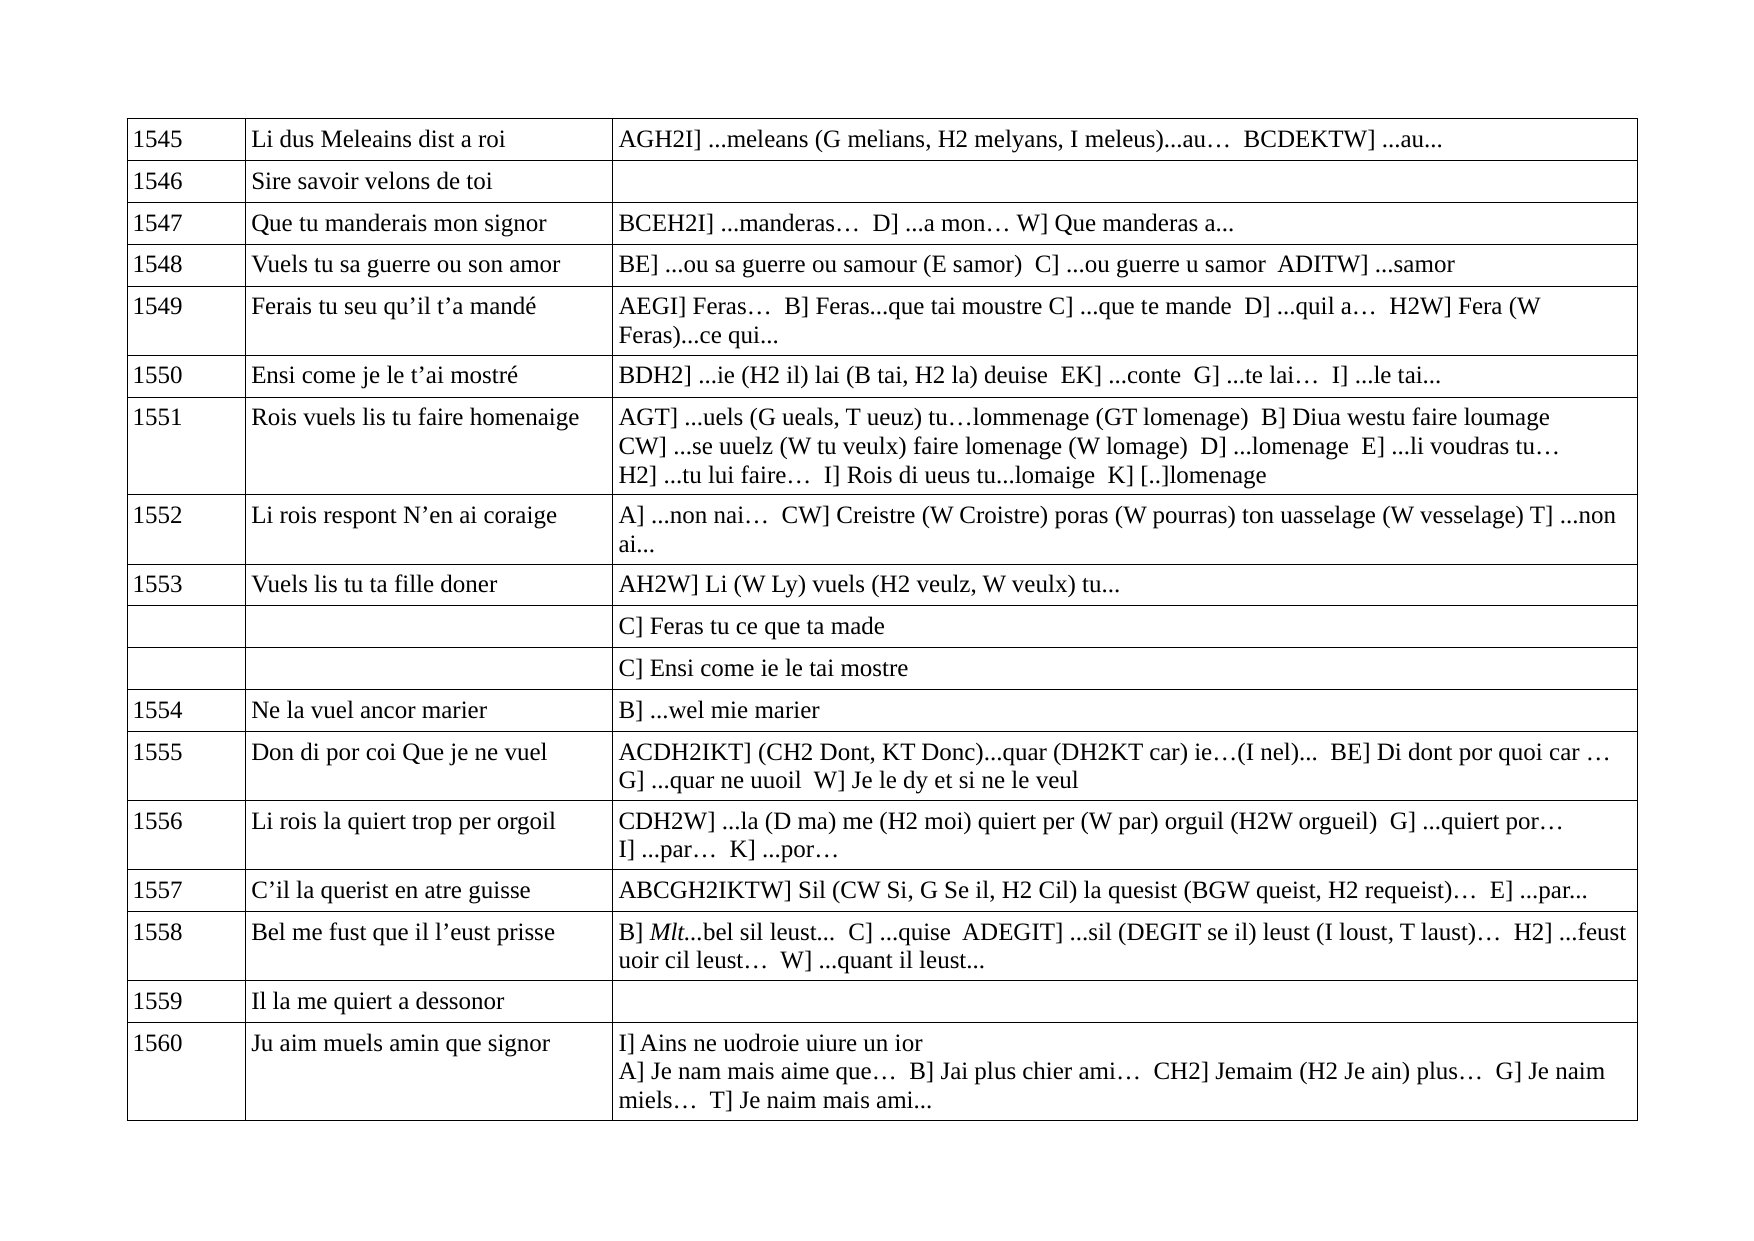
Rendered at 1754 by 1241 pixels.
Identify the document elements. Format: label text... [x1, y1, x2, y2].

table_cell Sire savoir velons de toi [246, 161, 612, 202]
table_cell [128, 606, 245, 647]
table_cell Li dus Meleains dist a roi [246, 119, 612, 160]
table_cell 1559 [128, 981, 245, 1022]
table_cell Don di por coi Que je ne vuel [246, 732, 612, 800]
table_cell [246, 648, 612, 689]
table_cell Il la me quiert a dessonor [246, 981, 612, 1022]
table_cell BE] ...ou sa guerre ou samour (E samor) C] ...ou guerre u samor ADITW] ...samor [613, 245, 1637, 286]
table_cell CDH2W] ...la (D ma) me (H2 moi) quiert per (W par) orguil (H2W orgueil) G] ...quiert por… I] ...par… K] ...por… [613, 801, 1637, 869]
table_cell Ferais tu seu qu’il t’a mandé [246, 287, 612, 355]
table_cell C] Ensi come ie le tai mostre [613, 648, 1637, 689]
table_cell [613, 981, 1637, 1022]
table_cell Ensi come je le t’ai mostré [246, 356, 612, 397]
table_cell [128, 648, 245, 689]
table_cell 1556 [128, 801, 245, 869]
table_cell 1550 [128, 356, 245, 397]
table_cell C’il la querist en atre guisse [246, 870, 612, 911]
table_cell Ne la vuel ancor marier [246, 690, 612, 731]
table_cell 1551 [128, 398, 245, 494]
table_cell 1558 [128, 912, 245, 980]
table_cell ACDH2IKT] (CH2 Dont, KT Donc)...quar (DH2KT car) ie…(I nel)... BE] Di dont por quoi car … G] ...quar ne uuoil W] Je le dy et si ne le veul [613, 732, 1637, 800]
table_cell 1546 [128, 161, 245, 202]
table_cell 1553 [128, 565, 245, 605]
table_cell 1554 [128, 690, 245, 731]
table_cell BCEH2I] ...manderas… D] ...a mon… W] Que manderas a... [613, 203, 1637, 244]
table_cell I] Ains ne uodroie uiure un ior A] Je nam mais aime que… B] Jai plus chier ami… CH2] Jemaim (H2 Je ain) plus… G] Je naim miels… T] Je naim mais ami... [613, 1023, 1637, 1120]
table_cell Vuels lis tu ta fille doner [246, 565, 612, 605]
table_cell AGH2I] ...meleans (G melians, H2 melyans, I meleus)...au… BCDEKTW] ...au... [613, 119, 1637, 160]
table_cell 1557 [128, 870, 245, 911]
table_cell 1560 [128, 1023, 245, 1120]
table_cell AGT] ...uels (G ueals, T ueuz) tu…lommenage (GT lomenage) B] Diua westu faire loumage CW] ...se uuelz (W tu veulx) faire lomenage (W lomage) D] ...lomenage E] ...li voudras tu… H2] ...tu lui faire… I] Rois di ueus tu...lomaige K] [..]lomenage [613, 398, 1637, 494]
table_cell AEGI] Feras… B] Feras...que tai moustre C] ...que te mande D] ...quil a… H2W] Fera (W Feras)...ce qui... [613, 287, 1637, 355]
table_cell B] Mlt...bel sil leust... C] ...quise ADEGIT] ...sil (DEGIT se il) leust (I loust, T laust)… H2] ...feust uoir cil leust… W] ...quant il leust... [613, 912, 1637, 980]
table_cell 1547 [128, 203, 245, 244]
table_cell 1549 [128, 287, 245, 355]
table_cell 1552 [128, 495, 245, 563]
table_cell Li rois respont N’en ai coraige [246, 495, 612, 563]
table_cell B] ...wel mie marier [613, 690, 1637, 731]
table_cell [613, 161, 1637, 202]
table_cell 1548 [128, 245, 245, 286]
table_cell BDH2] ...ie (H2 il) lai (B tai, H2 la) deuise EK] ...conte G] ...te lai… I] ...le tai... [613, 356, 1637, 397]
table_cell Li rois la quiert trop per orgoil [246, 801, 612, 869]
table_cell C] Feras tu ce que ta made [613, 606, 1637, 647]
table_cell AH2W] Li (W Ly) vuels (H2 veulz, W veulx) tu... [613, 565, 1637, 605]
table_cell Vuels tu sa guerre ou son amor [246, 245, 612, 286]
table_cell Bel me fust que il l’eust prisse [246, 912, 612, 980]
table_cell 1555 [128, 732, 245, 800]
table_cell Ju aim muels amin que signor [246, 1023, 612, 1120]
table_cell Rois vuels lis tu faire homenaige [246, 398, 612, 494]
table_cell [246, 606, 612, 647]
table_cell Que tu manderais mon signor [246, 203, 612, 244]
table_cell ABCGH2IKTW] Sil (CW Si, G Se il, H2 Cil) la quesist (BGW queist, H2 requeist)… E] ...par... [613, 870, 1637, 911]
table_cell A] ...non nai… CW] Creistre (W Croistre) poras (W pourras) ton uasselage (W vesselage) T] ...non ai... [613, 495, 1637, 563]
table_cell 1545 [128, 119, 245, 160]
